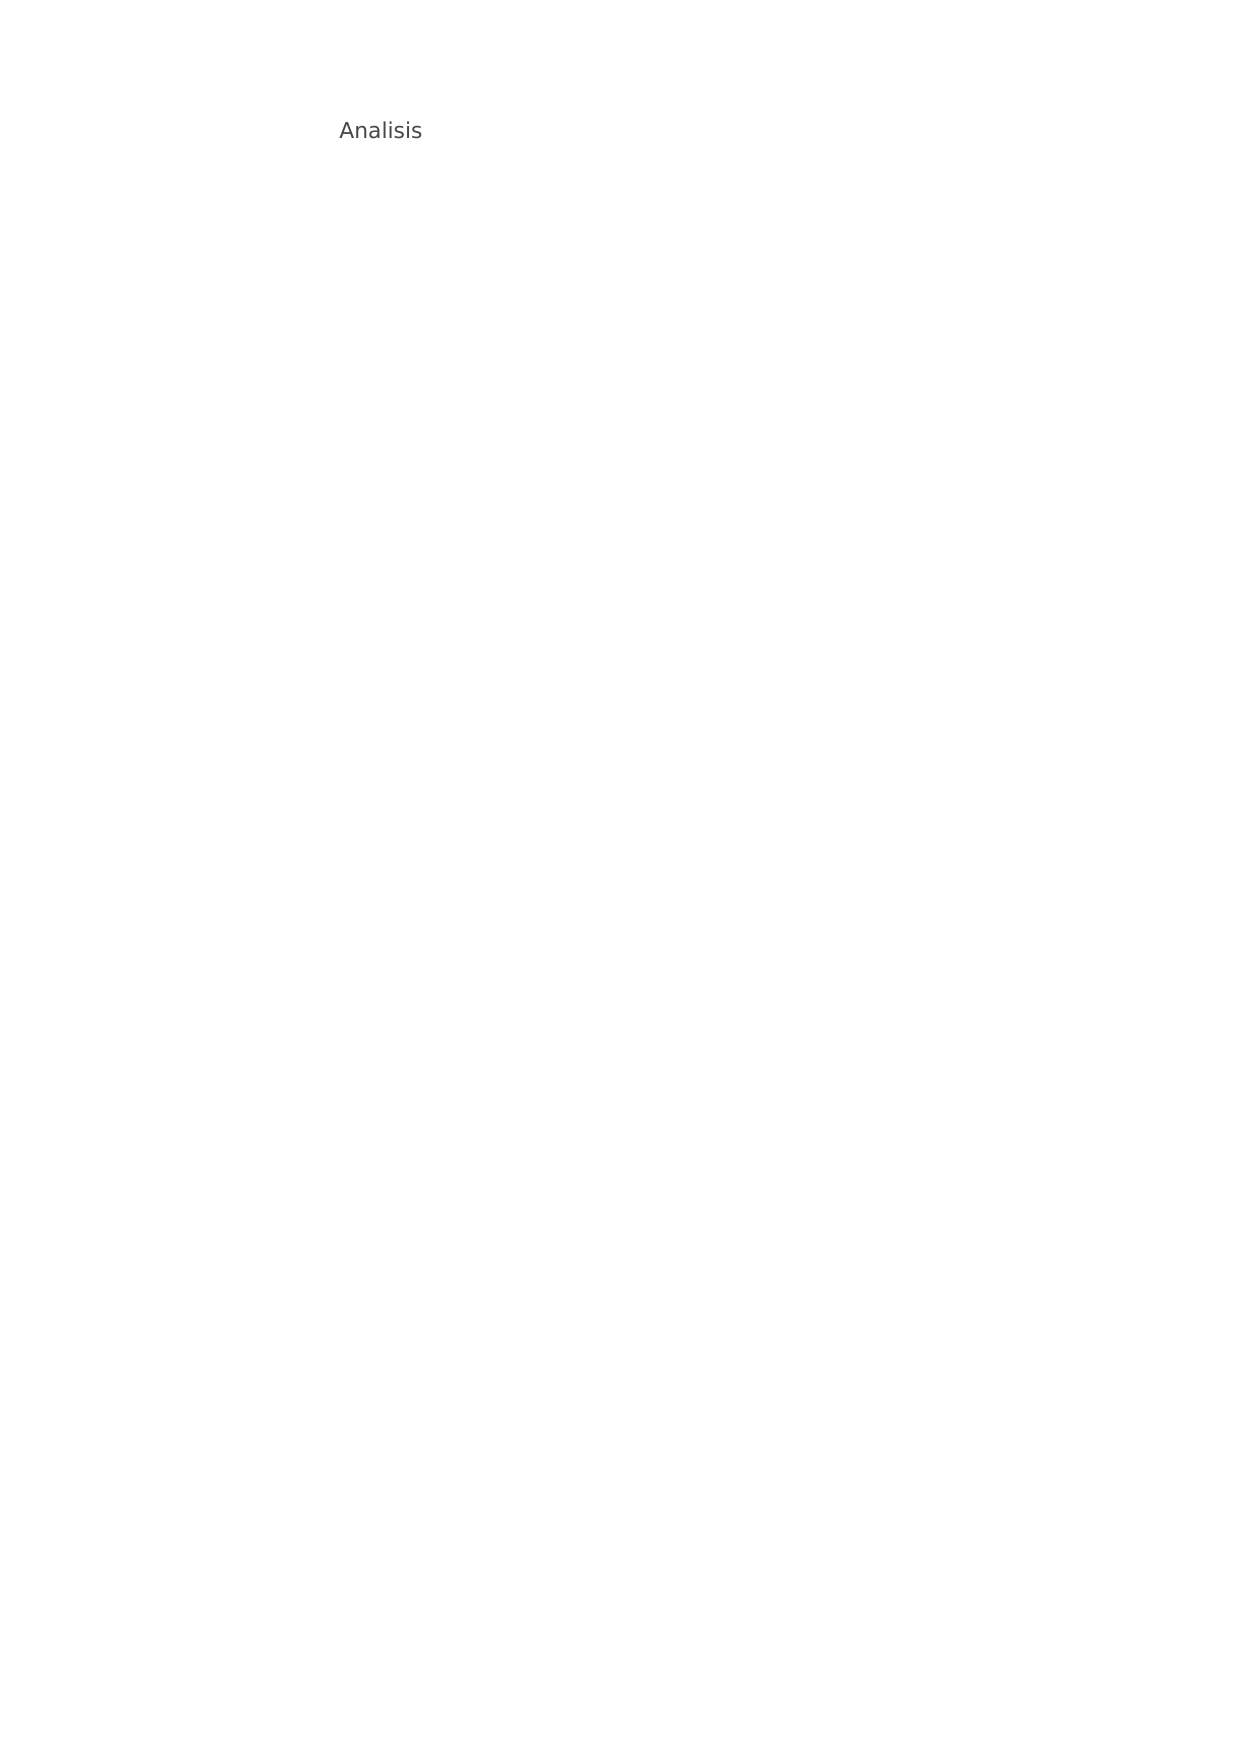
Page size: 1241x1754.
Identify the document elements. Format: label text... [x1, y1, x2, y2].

list Analisis [309, 118, 1106, 144]
